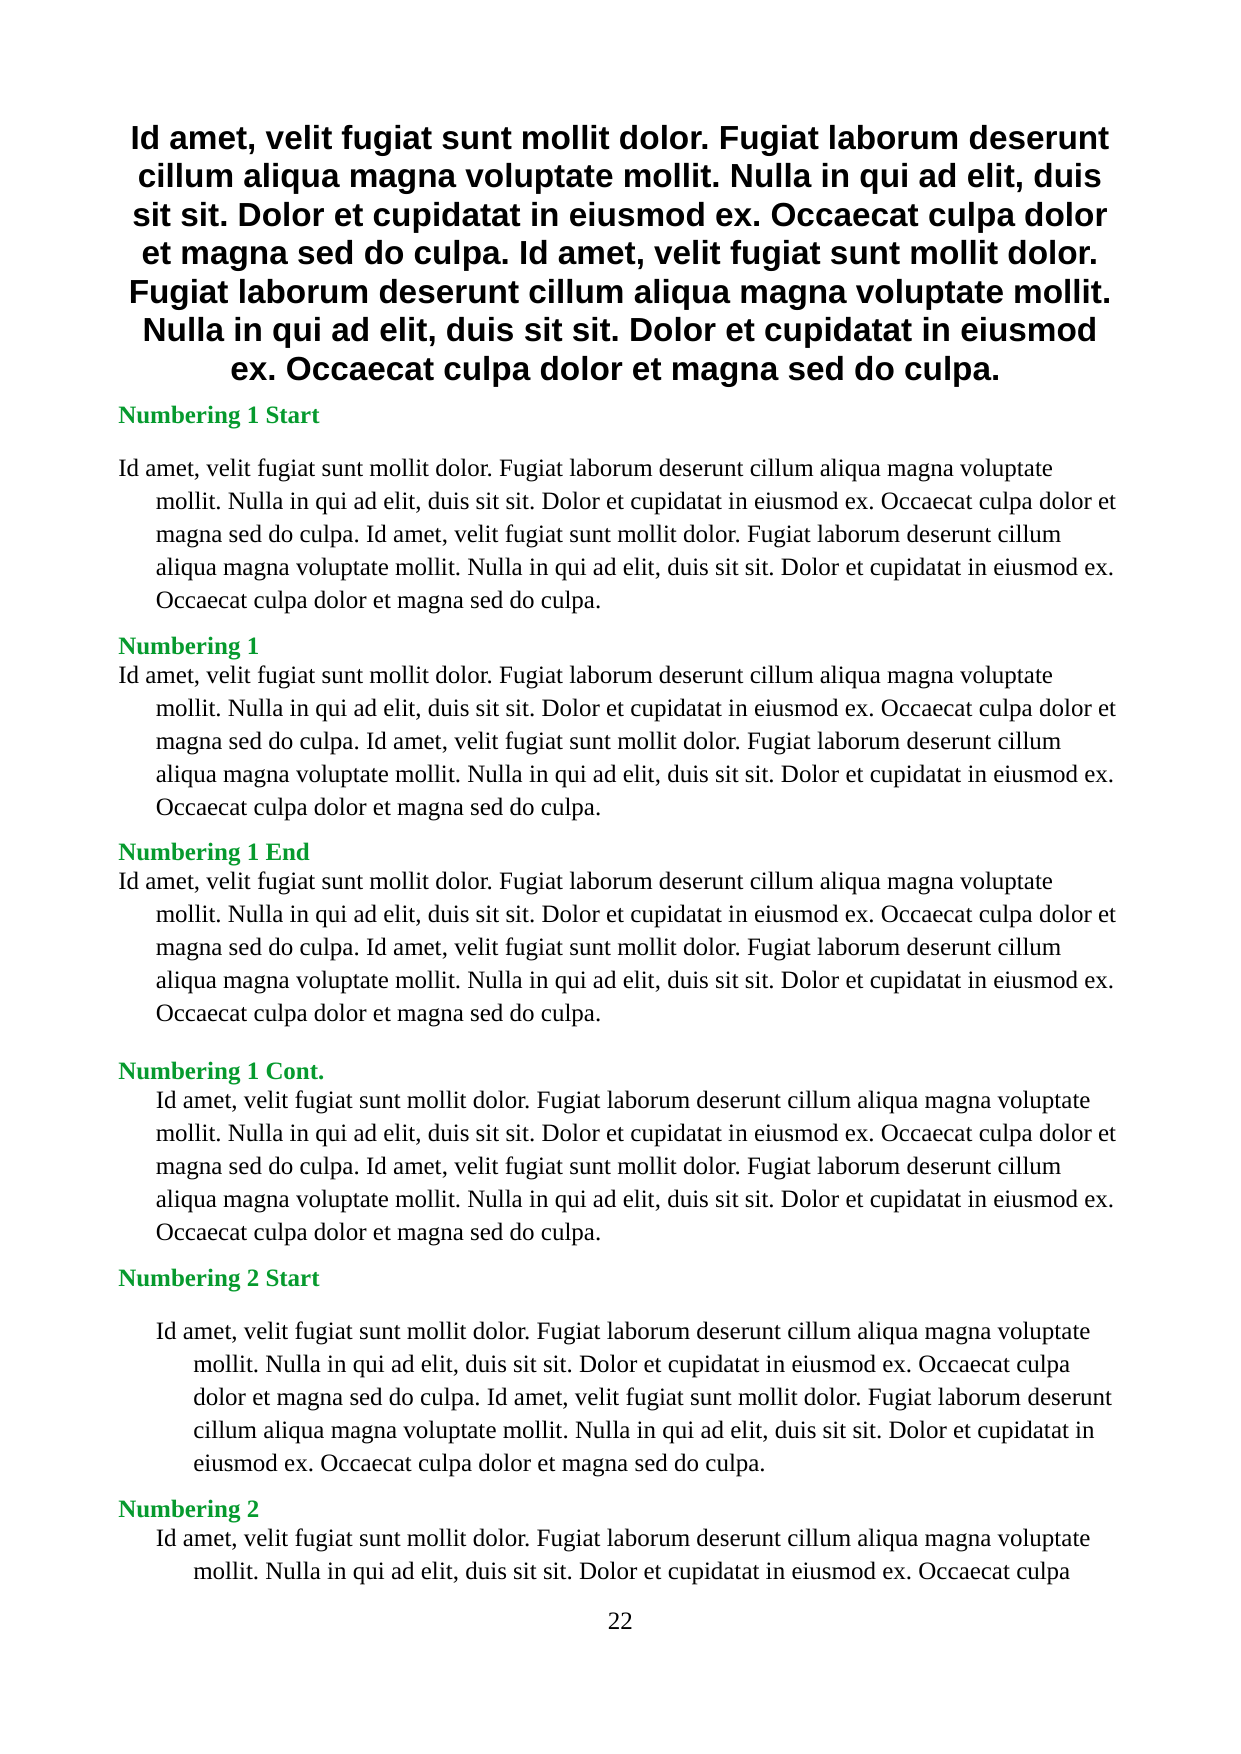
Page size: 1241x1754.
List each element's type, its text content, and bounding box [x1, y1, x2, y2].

text Numbering 2 Start [118, 1263, 1122, 1291]
text Id amet, velit fugiat sunt mollit dolor. Fugiat laborum deserunt cillum aliqua magna voluptate mollit. Nulla in qui ad elit, duis sit sit. Dolor et cupidatat in eiusmod ex. Occaecat culpa dolor et magna sed do culpa. Id amet, velit fugiat sunt mollit dolor. Fugiat laborum deserunt cillum aliqua magna voluptate mollit. Nulla in qui ad elit, duis sit sit. Dolor et cupidatat in eiusmod ex. Occaecat culpa dolor et magna sed do culpa. [156, 1085, 1122, 1246]
text Id amet, velit fugiat sunt mollit dolor. Fugiat laborum deserunt cillum aliqua magna voluptate mollit. Nulla in qui ad elit, duis sit sit. Dolor et cupidatat in eiusmod ex. Occaecat culpa [156, 1523, 1122, 1584]
text Id amet, velit fugiat sunt mollit dolor. Fugiat laborum deserunt cillum aliqua magna voluptate mollit. Nulla in qui ad elit, duis sit sit. Dolor et cupidatat in eiusmod ex. Occaecat culpa dolor et magna sed do culpa. Id amet, velit fugiat sunt mollit dolor. Fugiat laborum deserunt cillum aliqua magna voluptate mollit. Nulla in qui ad elit, duis sit sit. Dolor et cupidatat in eiusmod ex. Occaecat culpa dolor et magna sed do culpa. [156, 1316, 1122, 1477]
text Id amet, velit fugiat sunt mollit dolor. Fugiat laborum deserunt cillum aliqua magna voluptate mollit. Nulla in qui ad elit, duis sit sit. Dolor et cupidatat in eiusmod ex. Occaecat culpa dolor et magna sed do culpa. Id amet, velit fugiat sunt mollit dolor. Fugiat laborum deserunt cillum aliqua magna voluptate mollit. Nulla in qui ad elit, duis sit sit. Dolor et cupidatat in eiusmod ex. Occaecat culpa dolor et magna sed do culpa. [118, 660, 1122, 821]
text Numbering 1 End [118, 837, 1122, 866]
text Id amet, velit fugiat sunt mollit dolor. Fugiat laborum deserunt cillum aliqua magna voluptate mollit. Nulla in qui ad elit, duis sit sit. Dolor et cupidatat in eiusmod ex. Occaecat culpa dolor et magna sed do culpa. Id amet, velit fugiat sunt mollit dolor. Fugiat laborum deserunt cillum aliqua magna voluptate mollit. Nulla in qui ad elit, duis sit sit. Dolor et cupidatat in eiusmod ex. Occaecat culpa dolor et magna sed do culpa. [118, 118, 1122, 387]
text Id amet, velit fugiat sunt mollit dolor. Fugiat laborum deserunt cillum aliqua magna voluptate mollit. Nulla in qui ad elit, duis sit sit. Dolor et cupidatat in eiusmod ex. Occaecat culpa dolor et magna sed do culpa. Id amet, velit fugiat sunt mollit dolor. Fugiat laborum deserunt cillum aliqua magna voluptate mollit. Nulla in qui ad elit, duis sit sit. Dolor et cupidatat in eiusmod ex. Occaecat culpa dolor et magna sed do culpa. [118, 453, 1122, 614]
text Numbering 1 [118, 631, 1122, 660]
text Numbering 1 Cont. [118, 1056, 1122, 1085]
text Numbering 1 Start [118, 400, 1122, 428]
text Numbering 2 [118, 1494, 1122, 1523]
text Id amet, velit fugiat sunt mollit dolor. Fugiat laborum deserunt cillum aliqua magna voluptate mollit. Nulla in qui ad elit, duis sit sit. Dolor et cupidatat in eiusmod ex. Occaecat culpa dolor et magna sed do culpa. Id amet, velit fugiat sunt mollit dolor. Fugiat laborum deserunt cillum aliqua magna voluptate mollit. Nulla in qui ad elit, duis sit sit. Dolor et cupidatat in eiusmod ex. Occaecat culpa dolor et magna sed do culpa. [118, 866, 1122, 1027]
